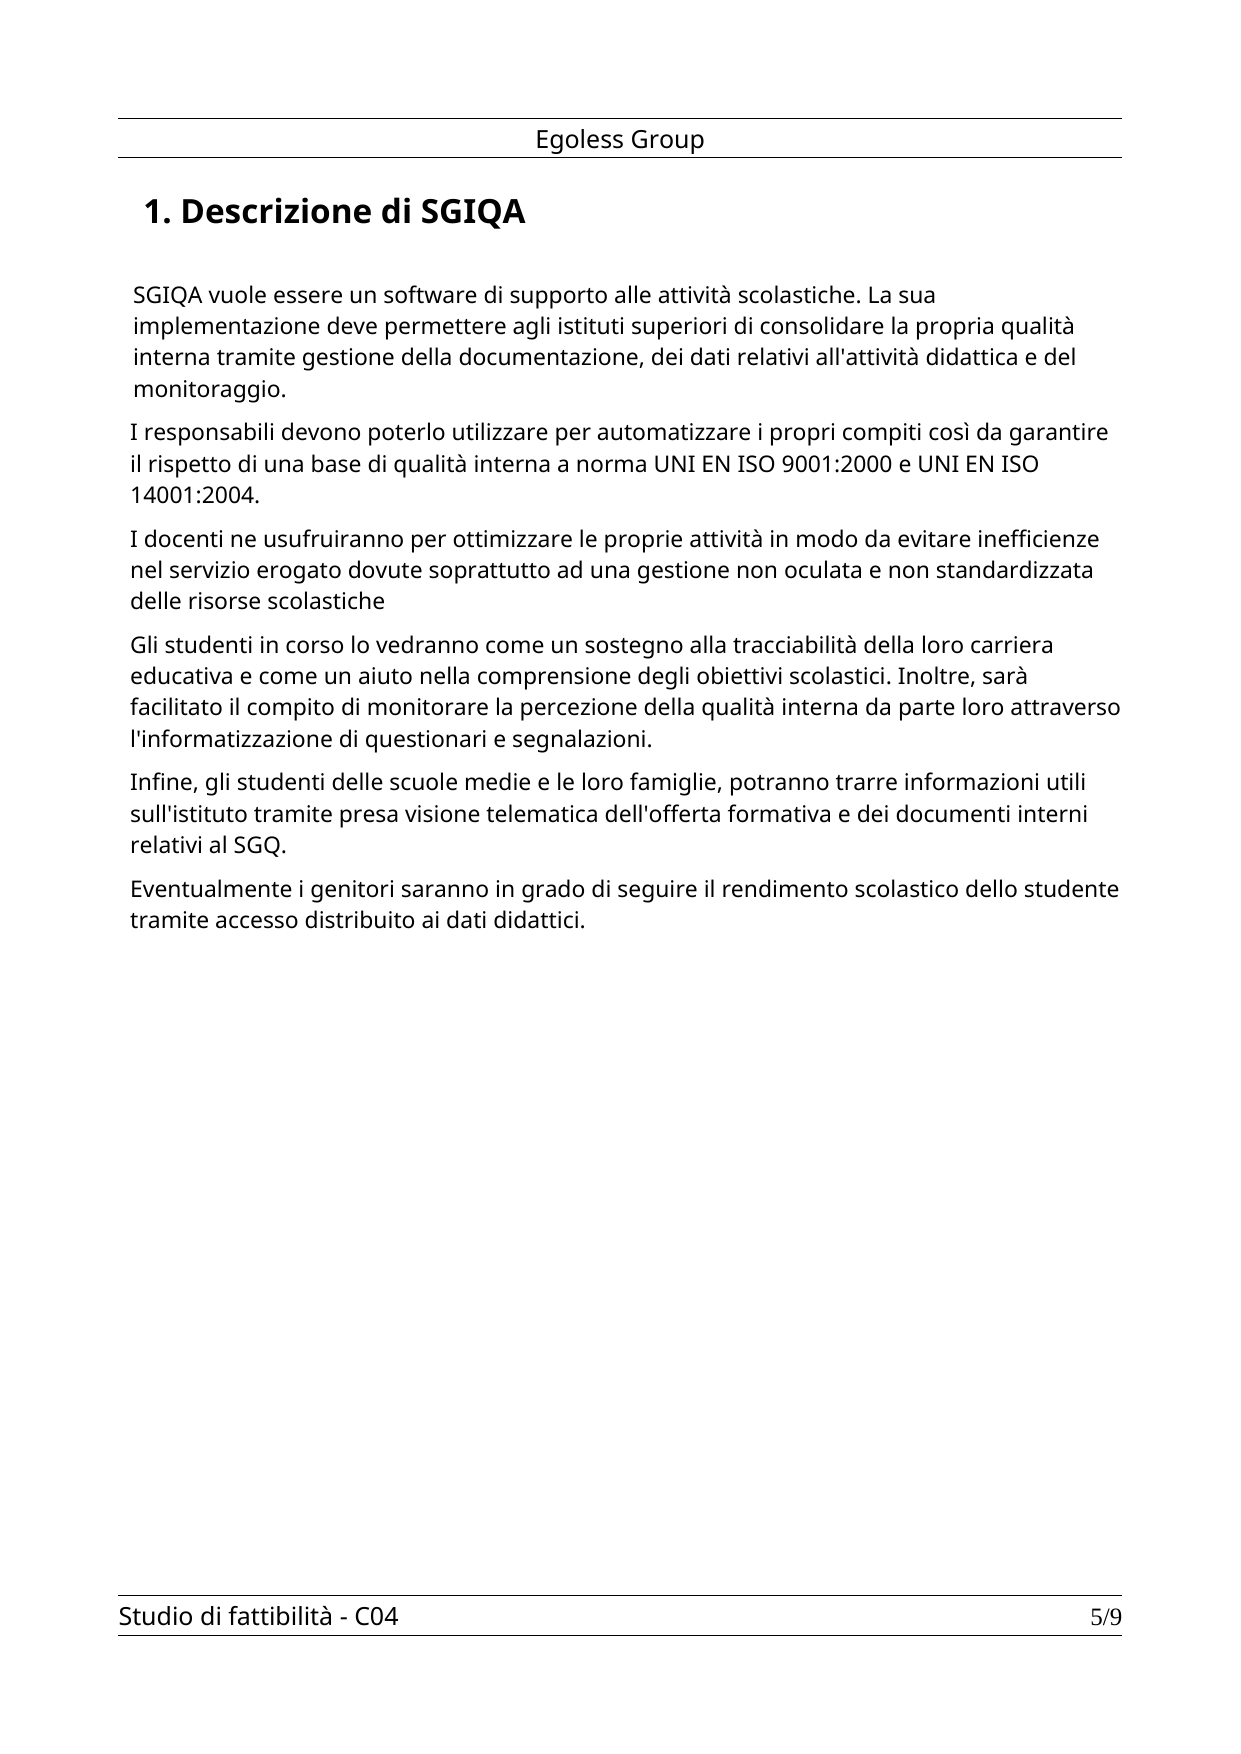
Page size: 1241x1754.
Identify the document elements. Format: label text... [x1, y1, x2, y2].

text Infine, gli studenti delle scuole medie e le loro famiglie, potranno trarre informazioni utili sull'istituto tramite presa visione telematica dell'offerta formativa e dei documenti interni relativi al SGQ. [130, 766, 1122, 860]
text SGIQA vuole essere un software di supporto alle attività scolastiche. La sua implementazione deve permettere agli istituti superiori di consolidare la propria qualità interna tramite gestione della documentazione, dei dati relativi all'attività didattica e del monitoraggio. [133, 279, 1122, 404]
text Gli studenti in corso lo vedranno come un sostegno alla tracciabilità della loro carriera educativa e come un aiuto nella comprensione degli obiettivi scolastici. Inoltre, sarà facilitato il compito di monitorare la percezione della qualità interna da parte loro attraverso l'informatizzazione di questionari e segnalazioni. [130, 629, 1122, 754]
text I responsabili devono poterlo utilizzare per automatizzare i propri compiti così da garantire il rispetto di una base di qualità interna a norma UNI EN ISO 9001:2000 e UNI EN ISO 14001:2004. [130, 416, 1122, 510]
subtitle 1. Descrizione di SGIQA [122, 188, 1122, 233]
text Eventualmente i genitori saranno in grado di seguire il rendimento scolastico dello studente tramite accesso distribuito ai dati didattici. [130, 872, 1122, 935]
text I docenti ne usufruiranno per ottimizzare le proprie attività in modo da evitare inefficienze nel servizio erogato dovute soprattutto ad una gestione non oculata e non standardizzata delle risorse scolastiche [130, 522, 1122, 616]
